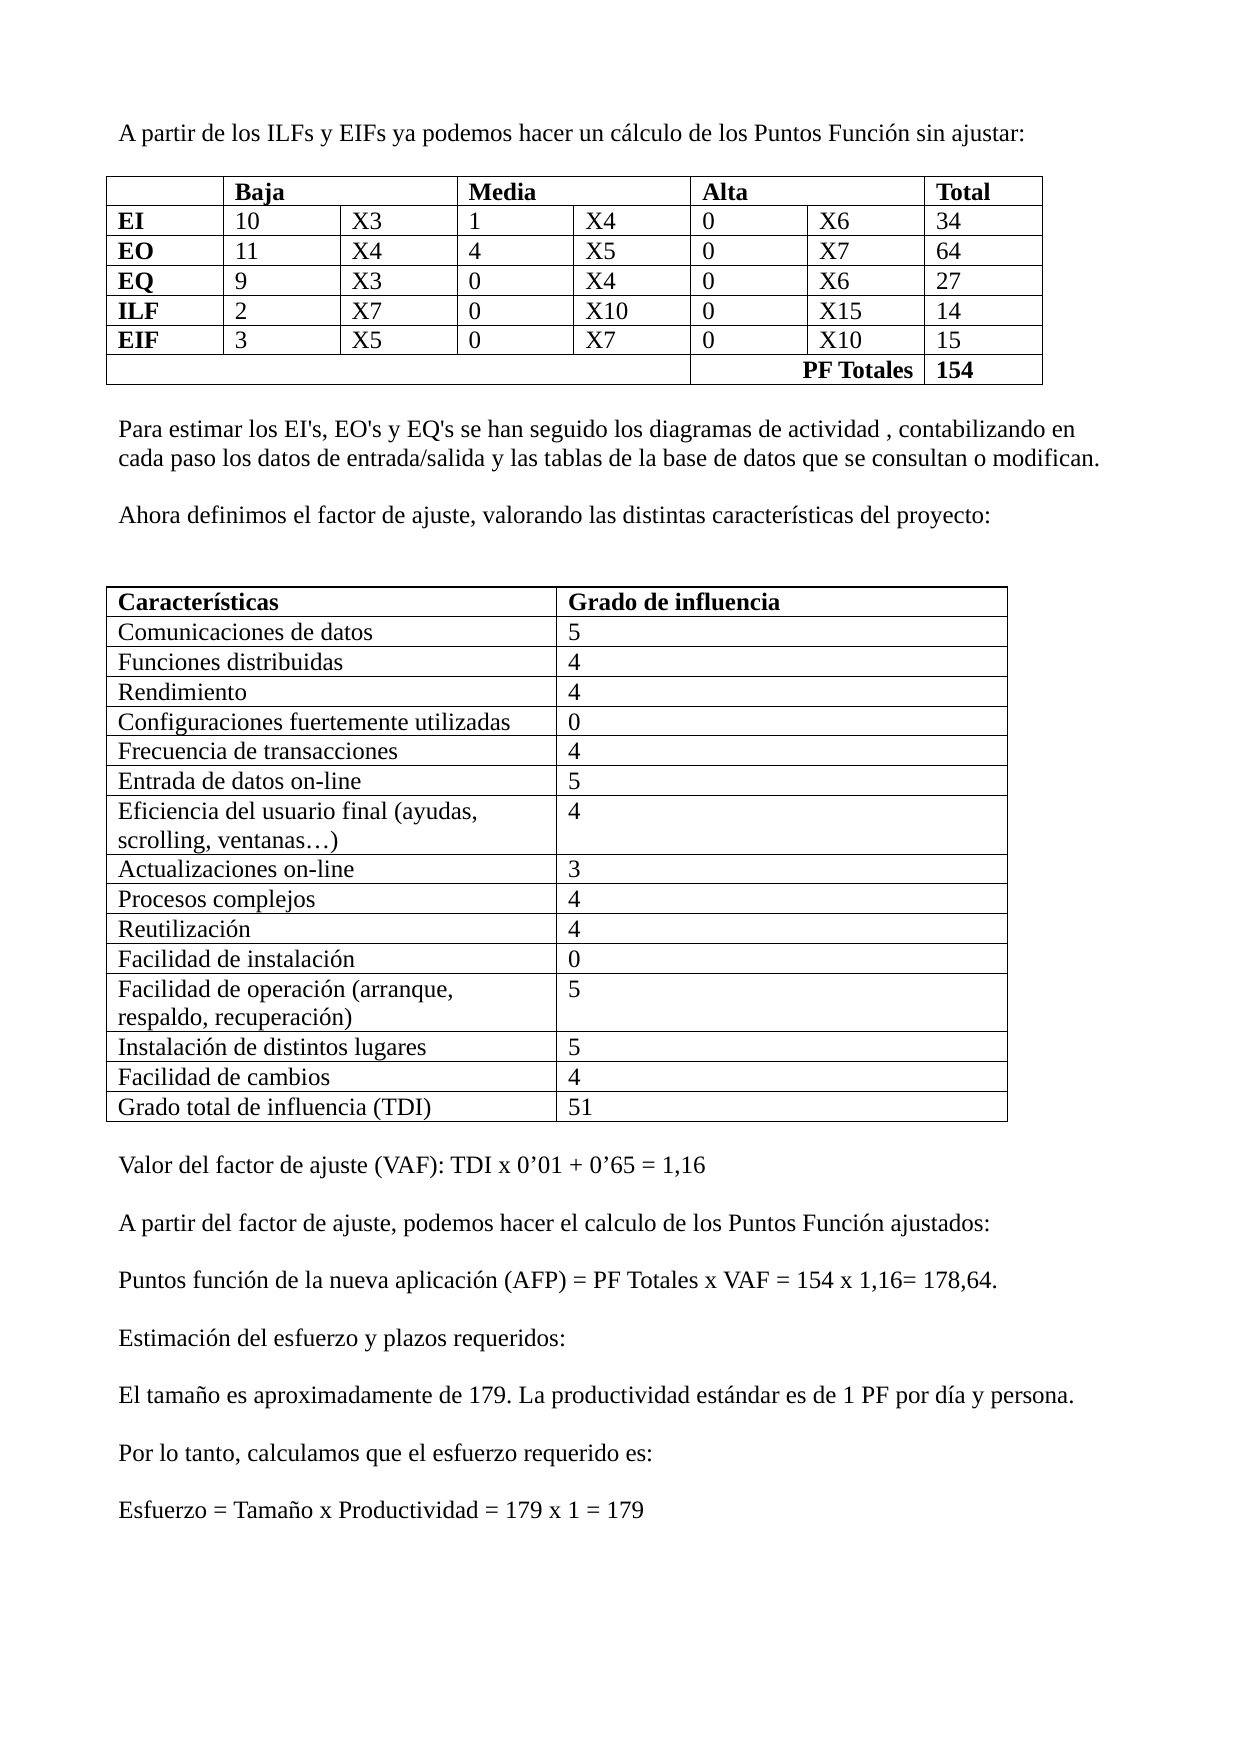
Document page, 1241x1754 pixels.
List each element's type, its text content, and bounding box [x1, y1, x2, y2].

table_header [107, 177, 223, 205]
table_cell 0 [691, 296, 807, 324]
table_cell X7 [574, 326, 690, 354]
table_cell 2 [224, 296, 340, 324]
table_cell 0 [691, 326, 807, 354]
table_cell 0 [691, 236, 807, 265]
text Puntos función de la nueva aplicación (AFP) = PF Totales x VAF = 154 x 1,16= 178,64. [118, 1265, 1122, 1294]
table_cell Comunicaciones de datos [107, 617, 556, 646]
text Para estimar los EI's, EO's y EQ's se han seguido los diagramas de actividad , contabilizando en cada paso los datos de entrada/salida y las tablas de la base de datos que se consultan o modifican. [118, 414, 1122, 471]
text Estimación del esfuerzo y plazos requeridos: [118, 1323, 1122, 1352]
table_cell X3 [341, 206, 457, 235]
table_cell 5 [557, 1032, 1007, 1061]
table_cell X4 [341, 236, 457, 265]
table_cell 10 [224, 206, 340, 235]
table_cell X5 [341, 326, 457, 354]
table_cell Reutilización [107, 914, 556, 943]
text A partir del factor de ajuste, podemos hacer el calculo de los Puntos Función ajustados: [118, 1208, 1122, 1237]
table_cell 5 [557, 617, 1007, 646]
table_cell 4 [557, 677, 1007, 706]
table_cell Eficiencia del usuario final (ayudas, scrolling, ventanas…) [107, 796, 556, 853]
text Por lo tanto, calculamos que el esfuerzo requerido es: [118, 1438, 1122, 1467]
table_cell 0 [557, 707, 1007, 735]
text Valor del factor de ajuste (VAF): TDI x 0’01 + 0’65 = 1,16 [118, 1150, 1122, 1179]
text Esfuerzo = Tamaño x Productividad = 179 x 1 = 179 [118, 1495, 1122, 1524]
table_cell Facilidad de instalación [107, 944, 556, 973]
table_cell 1 [458, 206, 573, 235]
table_cell 0 [458, 326, 573, 354]
table_cell X5 [574, 236, 690, 265]
table_cell EIF [107, 326, 223, 354]
table_cell EQ [107, 266, 223, 295]
table_cell 4 [557, 1062, 1007, 1091]
table_header Baja [224, 177, 457, 205]
table_cell EO [107, 236, 223, 265]
table_cell X4 [574, 266, 690, 295]
table_cell 5 [557, 974, 1007, 1031]
table_cell 4 [557, 736, 1007, 765]
table_cell 9 [224, 266, 340, 295]
text A partir de los ILFs y EIFs ya podemos hacer un cálculo de los Puntos Función sin ajustar: [118, 118, 1122, 147]
table_cell 15 [925, 326, 1042, 354]
table_header Grado de influencia [557, 588, 1007, 616]
table_cell X3 [341, 266, 457, 295]
table_cell X7 [808, 236, 924, 265]
table_cell X6 [808, 266, 924, 295]
table_cell Rendimiento [107, 677, 556, 706]
table_cell 64 [925, 236, 1042, 265]
table_cell X15 [808, 296, 924, 324]
table_cell X7 [341, 296, 457, 324]
text Ahora definimos el factor de ajuste, valorando las distintas características del proyecto: [118, 500, 1122, 529]
table_cell Funciones distribuidas [107, 647, 556, 676]
table_cell 3 [224, 326, 340, 354]
table_cell 27 [925, 266, 1042, 295]
table_header Alta [691, 177, 924, 205]
table_cell X10 [574, 296, 690, 324]
table_cell ILF [107, 296, 223, 324]
text El tamaño es aproximadamente de 179. La productividad estándar es de 1 PF por día y persona. [118, 1380, 1122, 1409]
table_cell Frecuencia de transacciones [107, 736, 556, 765]
table_cell PF Totales [691, 355, 924, 384]
table_cell Configuraciones fuertemente utilizadas [107, 707, 556, 735]
table_cell 0 [557, 944, 1007, 973]
table_cell Procesos complejos [107, 884, 556, 913]
table_cell 154 [925, 355, 1042, 384]
table_cell Instalación de distintos lugares [107, 1032, 556, 1061]
table_cell 0 [691, 266, 807, 295]
table_cell 0 [691, 206, 807, 235]
table_cell 3 [557, 855, 1007, 883]
table_cell 5 [557, 766, 1007, 795]
table_cell Entrada de datos on-line [107, 766, 556, 795]
table_cell 0 [458, 266, 573, 295]
table_cell Actualizaciones on-line [107, 855, 556, 883]
table_header Media [458, 177, 690, 205]
table_cell 51 [557, 1092, 1007, 1121]
table_cell [107, 355, 690, 384]
table_cell EI [107, 206, 223, 235]
table_cell 4 [557, 647, 1007, 676]
table_header Total [925, 177, 1042, 205]
table_cell 4 [557, 914, 1007, 943]
table_header Características [107, 588, 556, 616]
table_cell Facilidad de operación (arranque, respaldo, recuperación) [107, 974, 556, 1031]
table_cell 0 [458, 296, 573, 324]
table_cell X4 [574, 206, 690, 235]
table_cell 4 [557, 884, 1007, 913]
table_cell 34 [925, 206, 1042, 235]
table_cell X6 [808, 206, 924, 235]
table_cell Facilidad de cambios [107, 1062, 556, 1091]
table_cell X10 [808, 326, 924, 354]
table_cell 14 [925, 296, 1042, 324]
table_cell Grado total de influencia (TDI) [107, 1092, 556, 1121]
table_cell 11 [224, 236, 340, 265]
table_cell 4 [458, 236, 573, 265]
table_cell 4 [557, 796, 1007, 853]
